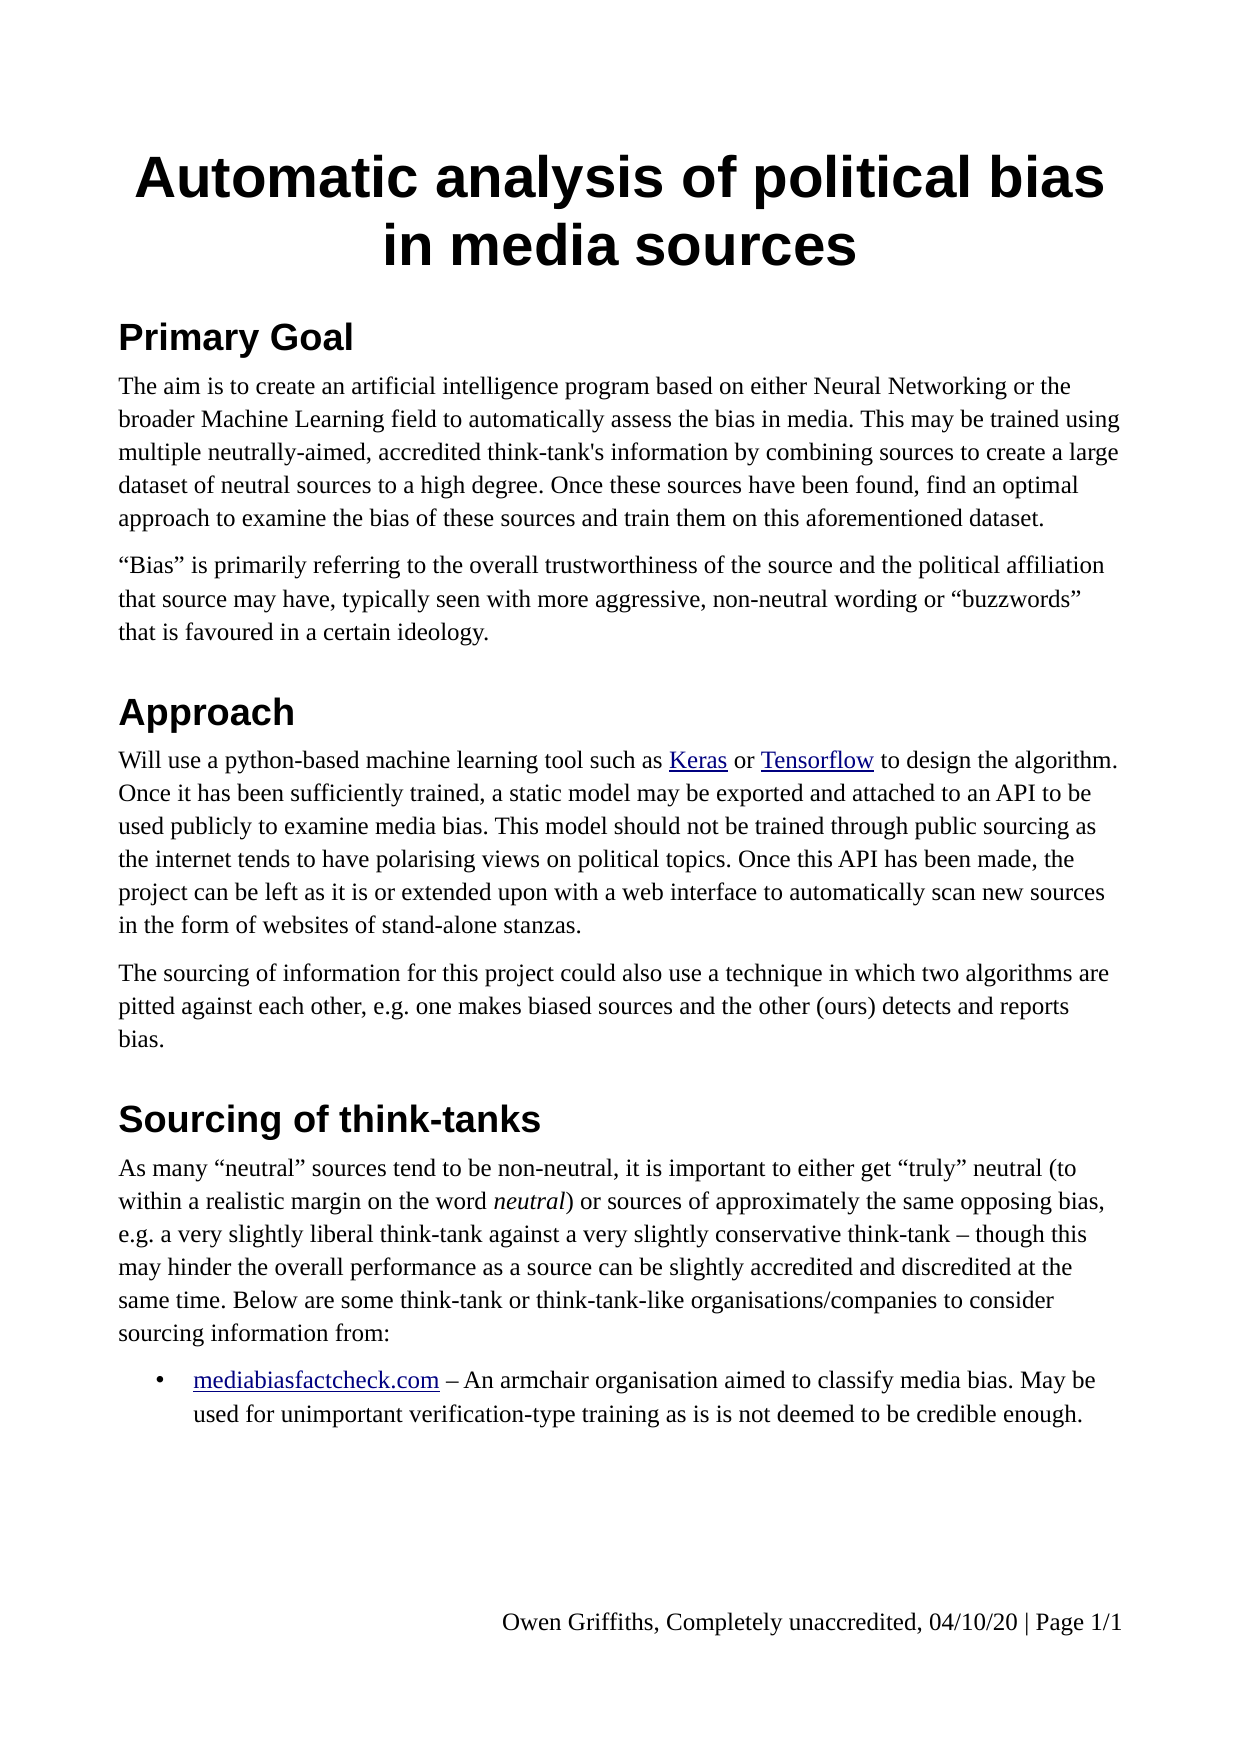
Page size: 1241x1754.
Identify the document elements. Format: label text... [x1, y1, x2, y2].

text As many “neutral” sources tend to be non-neutral, it is important to either get “truly” neutral (to within a realistic margin on the word neutral) or sources of approximately the same opposing bias, e.g. a very slightly liberal think-tank against a very slightly conservative think-tank – though this may hinder the overall performance as a source can be slightly accredited and discredited at the same time. Below are some think-tank or think-tank-like organisations/companies to consider sourcing information from: [118, 1153, 1122, 1347]
subtitle Primary Goal [118, 315, 1122, 358]
text The aim is to create an artificial intelligence program based on either Neural Networking or the broader Machine Learning field to automatically assess the bias in media. This may be trained using multiple neutrally-aimed, accredited think-tank's information by combining sources to create a large dataset of neutral sources to a high degree. Once these sources have been found, find an optimal approach to examine the bias of these sources and train them on this aforementioned dataset. [118, 371, 1122, 532]
text The sourcing of information for this project could also use a technique in which two algorithms are pitted against each other, e.g. one makes biased sources and the other (ours) detects and reports bias. [118, 958, 1122, 1053]
subtitle Sourcing of think-tanks [118, 1097, 1122, 1140]
text “Bias” is primarily referring to the overall trustworthiness of the source and the political affiliation that source may have, typically seen with more aggressive, non-neutral wording or “buzzwords” that is favoured in a certain ideology. [118, 551, 1122, 645]
list mediabiasfactcheck.com – An armchair organisation aimed to classify media bias. May be used for unimportant verification-type training as is is not deemed to be credible enough. [156, 1366, 1122, 1427]
text Will use a python-based machine learning tool such as Keras or Tensorflow to design the algorithm. Once it has been sufficiently trained, a static model may be exported and attached to an API to be used publicly to examine media bias. This model should not be trained through public sourcing as the internet tends to have polarising views on political topics. Once this API has been made, the project can be left as it is or extended upon with a web interface to automatically scan new sources in the form of websites of stand-alone stanzas. [118, 745, 1122, 939]
title Automatic analysis of political bias in media sources [118, 143, 1122, 277]
subtitle Approach [118, 689, 1122, 733]
